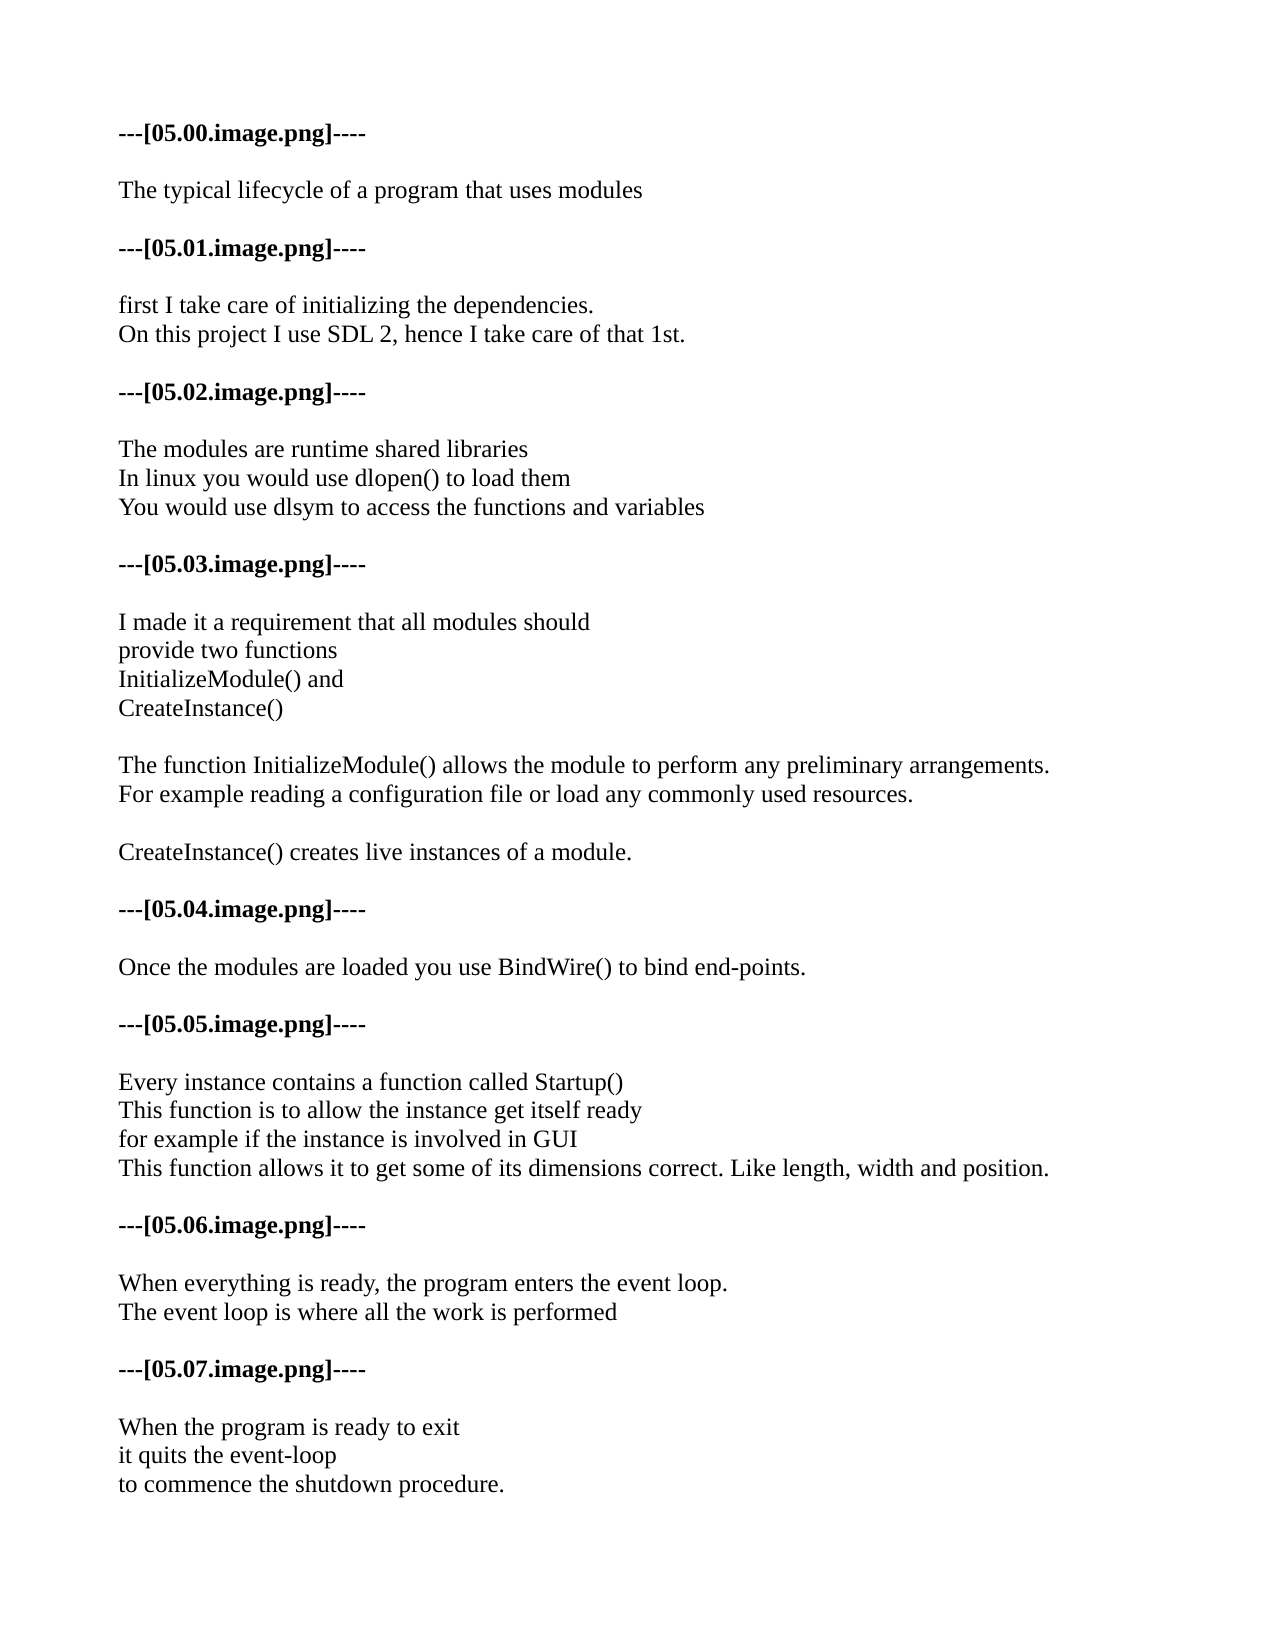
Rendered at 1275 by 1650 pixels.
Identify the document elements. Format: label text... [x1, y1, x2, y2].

text ---[05.06.image.png]---- [118, 1211, 1157, 1239]
text For example reading a configuration file or load any commonly used resources. [118, 779, 1157, 808]
text This function is to allow the instance get itself ready [118, 1096, 1157, 1124]
text On this project I use SDL 2, hence I take care of that 1st. [118, 319, 1157, 348]
text CreateInstance() [118, 693, 1157, 722]
text When everything is ready, the program enters the event loop. [118, 1268, 1157, 1297]
text ---[05.03.image.png]---- [118, 549, 1157, 578]
text When the program is ready to exit [118, 1412, 1157, 1441]
text it quits the event-loop [118, 1441, 1157, 1469]
text ---[05.01.image.png]---- [118, 233, 1157, 262]
text provide two functions [118, 636, 1157, 664]
text Once the modules are loaded you use BindWire() to bind end-points. [118, 952, 1157, 981]
text You would use dlsym to access the functions and variables [118, 492, 1157, 521]
text I made it a requirement that all modules should [118, 607, 1157, 636]
text ---[05.07.image.png]---- [118, 1354, 1157, 1383]
text The modules are runtime shared libraries [118, 434, 1157, 463]
text The event loop is where all the work is performed [118, 1297, 1157, 1326]
text In linux you would use dlopen() to load them [118, 463, 1157, 492]
text ---[05.00.image.png]---- [118, 118, 1157, 147]
text ---[05.04.image.png]---- [118, 894, 1157, 923]
text for example if the instance is involved in GUI [118, 1124, 1157, 1153]
text ---[05.02.image.png]---- [118, 377, 1157, 406]
text The function InitializeModule() allows the module to perform any preliminary arrangements. [118, 751, 1157, 779]
text CreateInstance() creates live instances of a module. [118, 837, 1157, 866]
text Every instance contains a function called Startup() [118, 1067, 1157, 1096]
text This function allows it to get some of its dimensions correct. Like length, width and position. [118, 1153, 1157, 1182]
text ---[05.05.image.png]---- [118, 1009, 1157, 1038]
text first I take care of initializing the dependencies. [118, 291, 1157, 319]
text to commence the shutdown procedure. [118, 1469, 1157, 1498]
text The typical lifecycle of a program that uses modules [118, 176, 1157, 204]
text InitializeModule() and [118, 664, 1157, 693]
